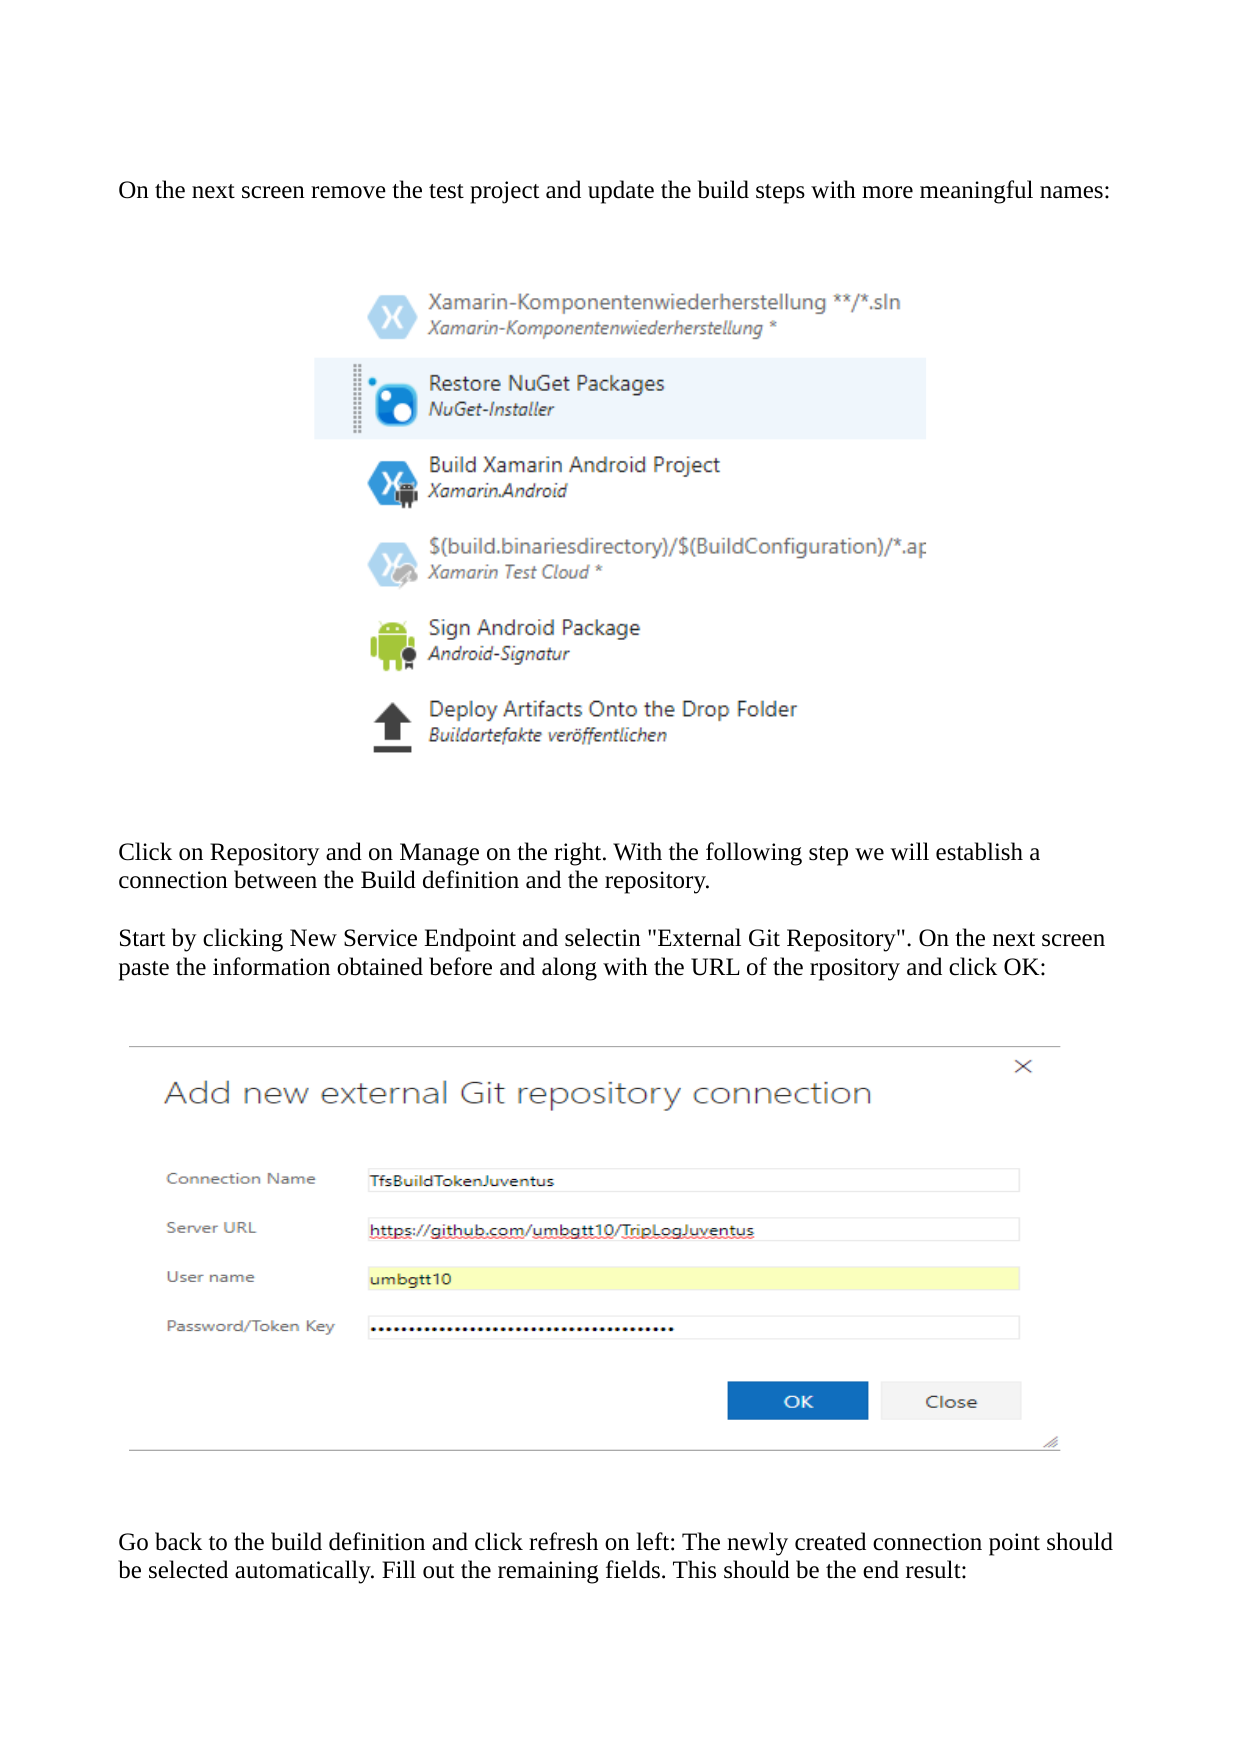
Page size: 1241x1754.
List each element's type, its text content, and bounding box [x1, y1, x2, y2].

text On the next screen remove the test project and update the build steps with more meaningful names: [118, 176, 1122, 204]
text Start by clicking New Service Endpoint and selectin "External Git Repository". On the next screen paste the information obtained before and along with the URL of the rpository and click OK: [118, 923, 1122, 981]
text Click on Repository and on Manage on the right. With the following step we will establish a connection between the Build definition and the repository. [118, 837, 1122, 894]
picture [129, 1046, 1061, 1451]
picture [313, 261, 927, 784]
text Go back to the build definition and click refresh on left: The newly created connection point should be selected automatically. Fill out the remaining fields. This should be the end result: [118, 1527, 1122, 1584]
